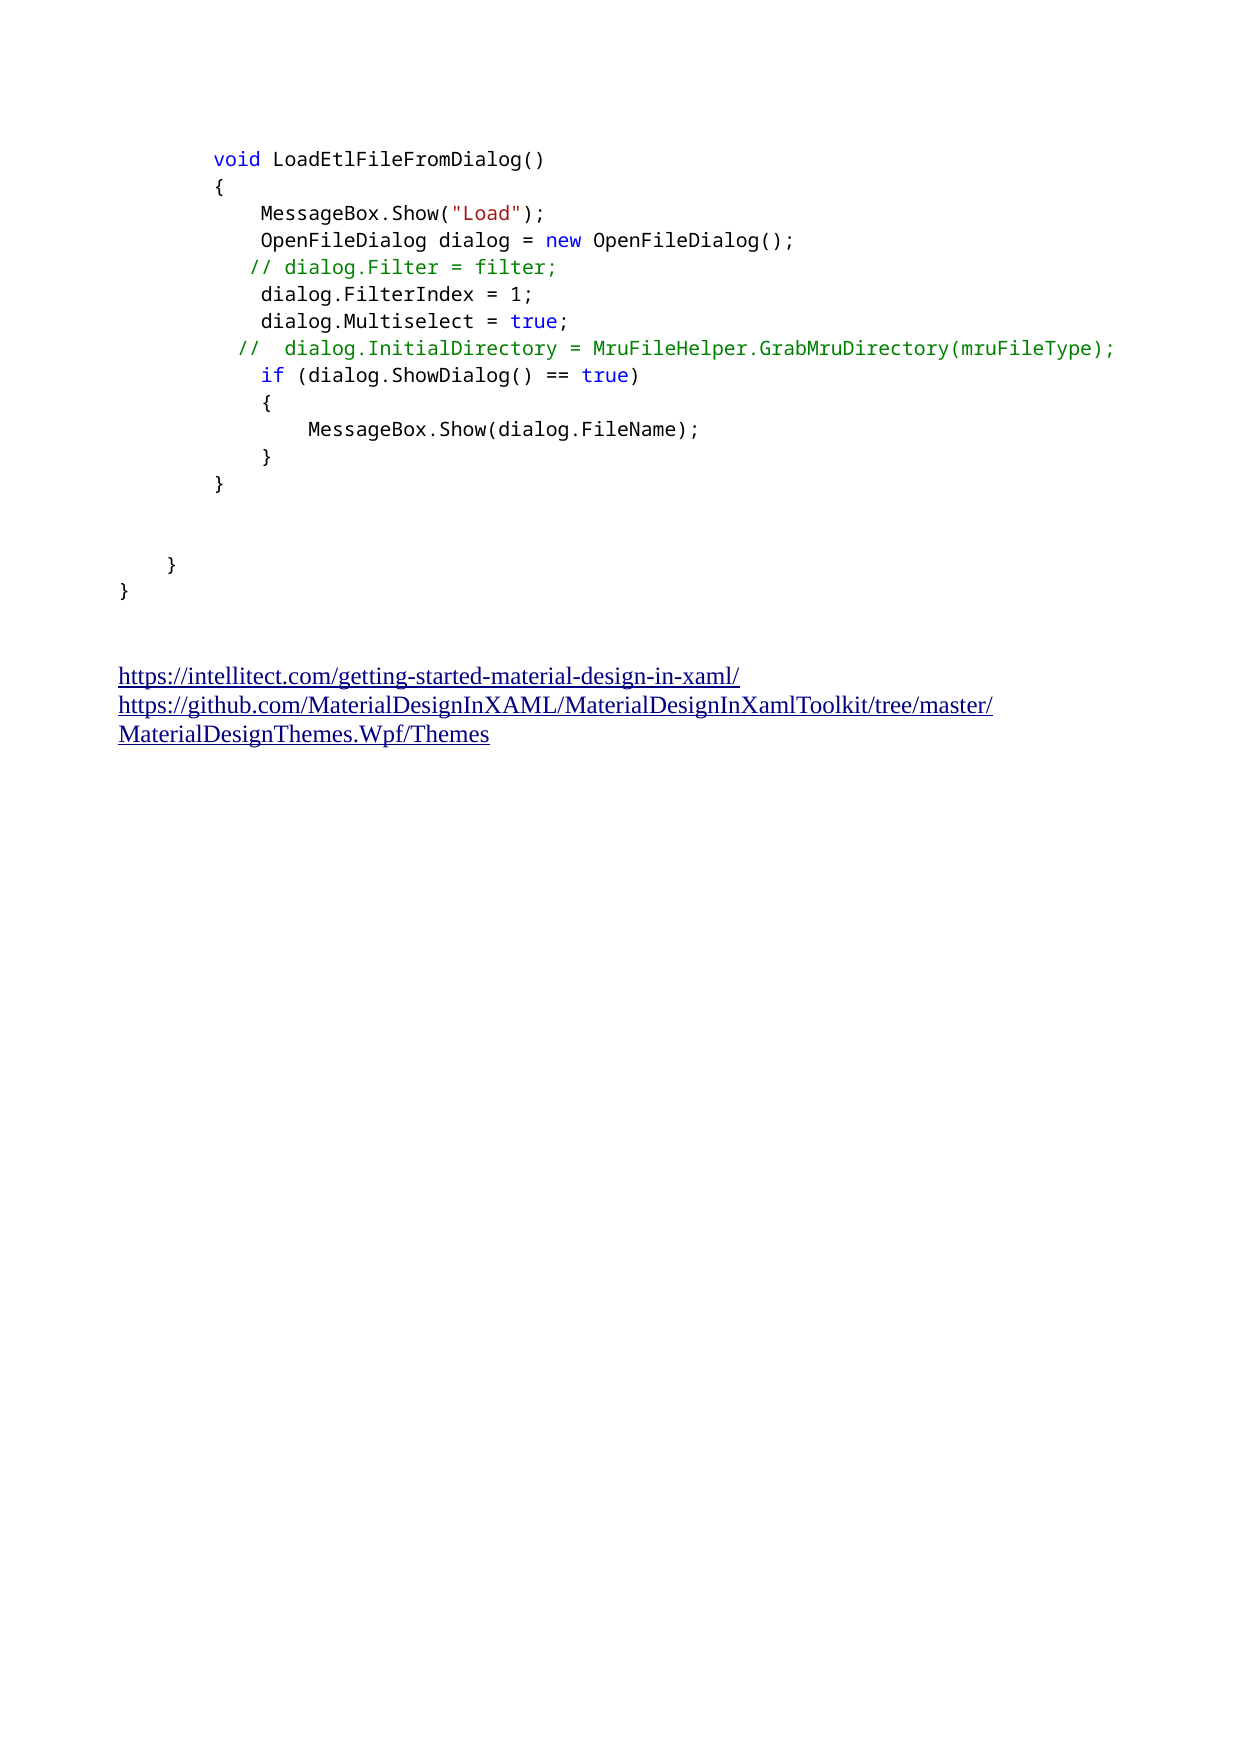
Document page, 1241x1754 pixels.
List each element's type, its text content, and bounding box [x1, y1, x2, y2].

text https://intellitect.com/getting-started-material-design-in-xaml/ [118, 661, 1122, 690]
text OpenFileDialog dialog = new OpenFileDialog(); [118, 226, 1122, 253]
text // dialog.InitialDirectory = MruFileHelper.GrabMruDirectory(mruFileType); [118, 334, 1122, 361]
text } [118, 469, 1122, 496]
text } [118, 577, 1122, 604]
text } [118, 550, 1122, 577]
text // dialog.Filter = filter; [118, 253, 1122, 280]
text https://github.com/MaterialDesignInXAML/MaterialDesignInXamlToolkit/tree/master/MaterialDesignThemes.Wpf/Themes [118, 690, 1122, 747]
text } [118, 442, 1122, 469]
text MessageBox.Show(dialog.FileName); [118, 415, 1122, 442]
text dialog.Multiselect = true; [118, 307, 1122, 334]
text { [118, 172, 1122, 199]
text if (dialog.ShowDialog() == true) [118, 361, 1122, 388]
text void LoadEtlFileFromDialog() [118, 145, 1122, 172]
text MessageBox.Show("Load"); [118, 199, 1122, 226]
text { [118, 388, 1122, 415]
text dialog.FilterIndex = 1; [118, 280, 1122, 307]
